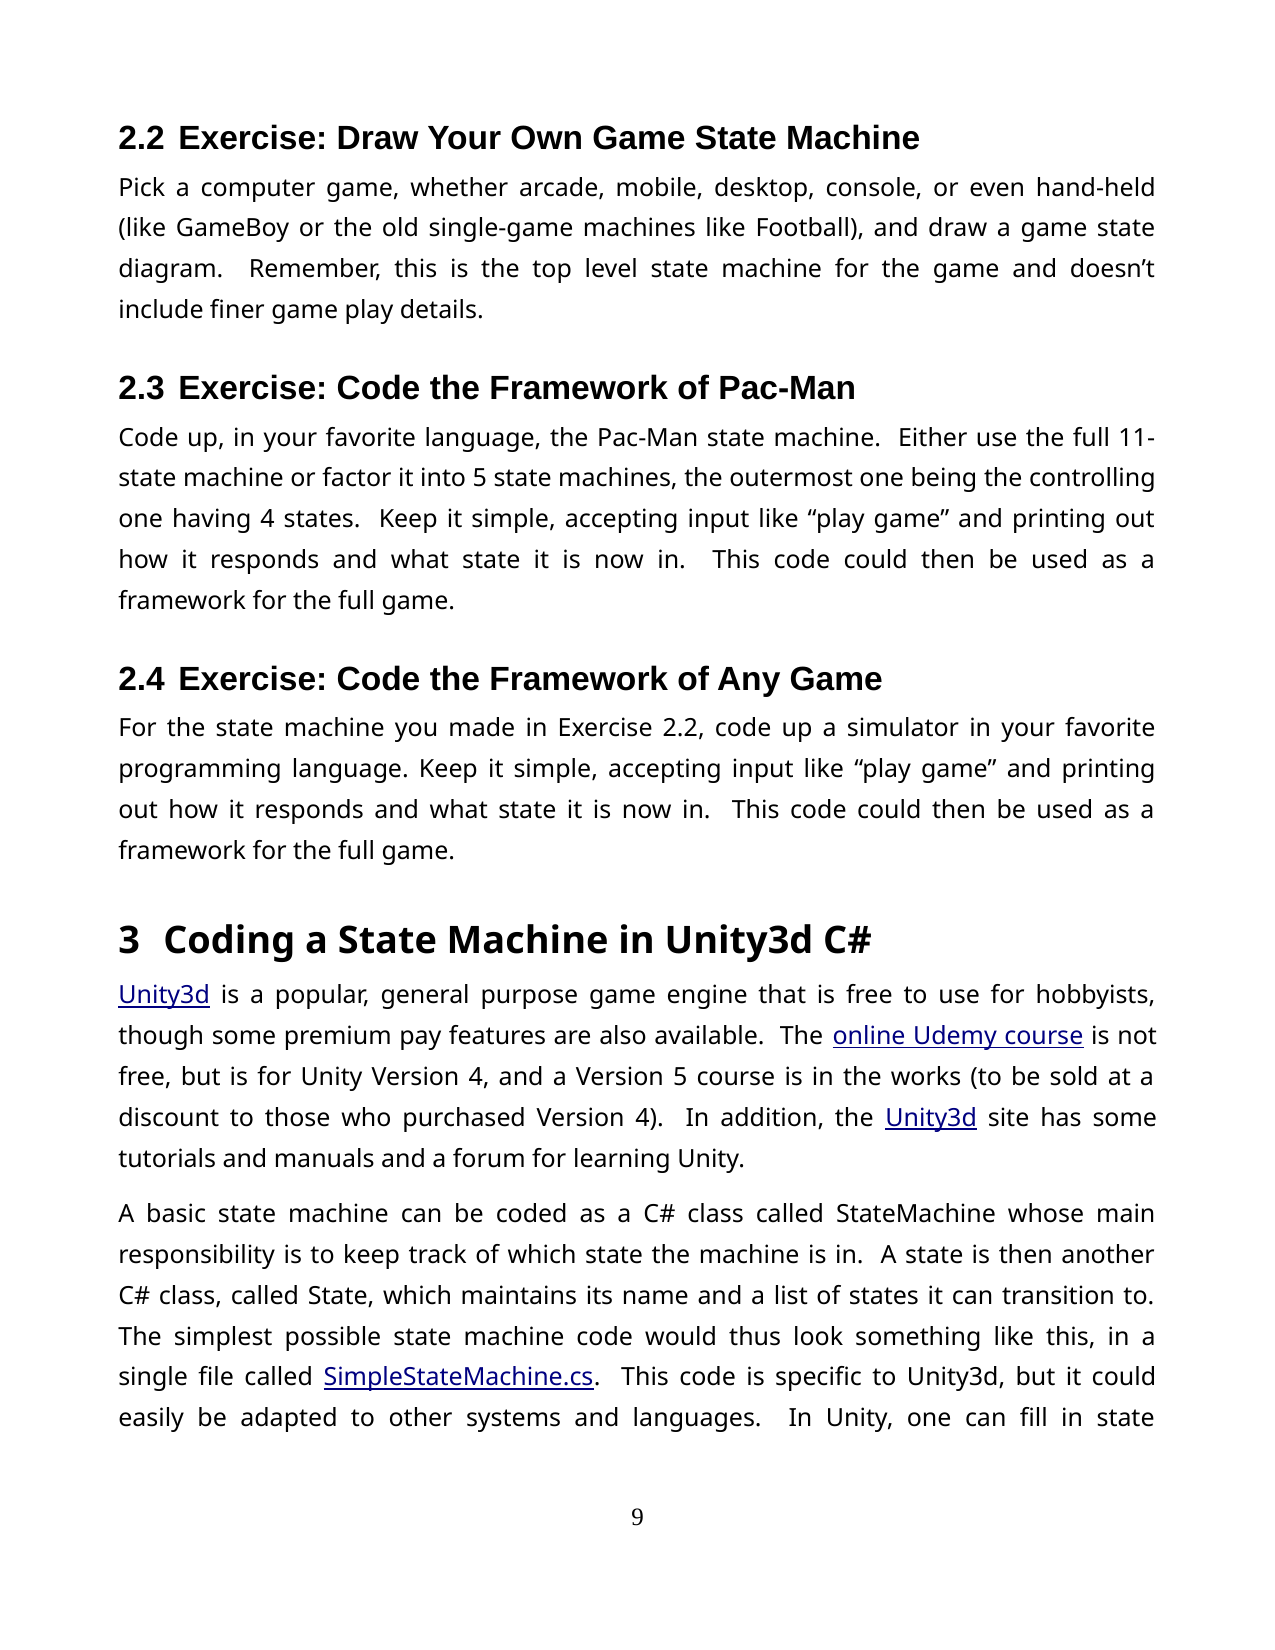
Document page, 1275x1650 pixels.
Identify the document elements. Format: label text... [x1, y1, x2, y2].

subtitle Coding a State Machine in Unity3d C# [118, 913, 1157, 964]
text Pick a computer game, whether arcade, mobile, desktop, console, or even hand-held (like GameBoy or the old single-game machines like Football), and draw a game state diagram. Remember, this is the top level state machine for the game and doesn’t include finer game play details. [118, 169, 1157, 326]
subtitle Exercise: Draw Your Own Game State Machine [118, 118, 1157, 157]
text Unity3d is a popular, general purpose game engine that is free to use for hobbyists, though some premium pay features are also available. The online Udemy course is not free, but is for Unity Version 4, and a Version 5 course is in the works (to be sold at a discount to those who purchased Version 4). In addition, the Unity3d site has some tutorials and manuals and a forum for learning Unity. [118, 977, 1157, 1174]
subtitle Exercise: Code the Framework of Pac-Man [118, 368, 1157, 407]
text For the state machine you made in Exercise 2.2, code up a simulator in your favorite programming language. Keep it simple, accepting input like “play game” and printing out how it responds and what state it is now in. This code could then be used as a framework for the full game. [118, 710, 1157, 866]
text Code up, in your favorite language, the Pac-Man state machine. Either use the full 11-state machine or factor it into 5 state machines, the outermost one being the controlling one having 4 states. Keep it simple, accepting input like “play game” and printing out how it responds and what state it is now in. This code could then be used as a framework for the full game. [118, 419, 1157, 617]
text A basic state machine can be coded as a C# class called StateMachine whose main responsibility is to keep track of which state the machine is in. A state is then another C# class, called State, which maintains its name and a list of states it can transition to. The simplest possible state machine code would thus look something like this, in a single file called SimpleStateMachine.cs. This code is specific to Unity3d, but it could easily be adapted to other systems and languages. In Unity, one can fill in state [118, 1196, 1157, 1434]
subtitle Exercise: Code the Framework of Any Game [118, 659, 1157, 697]
